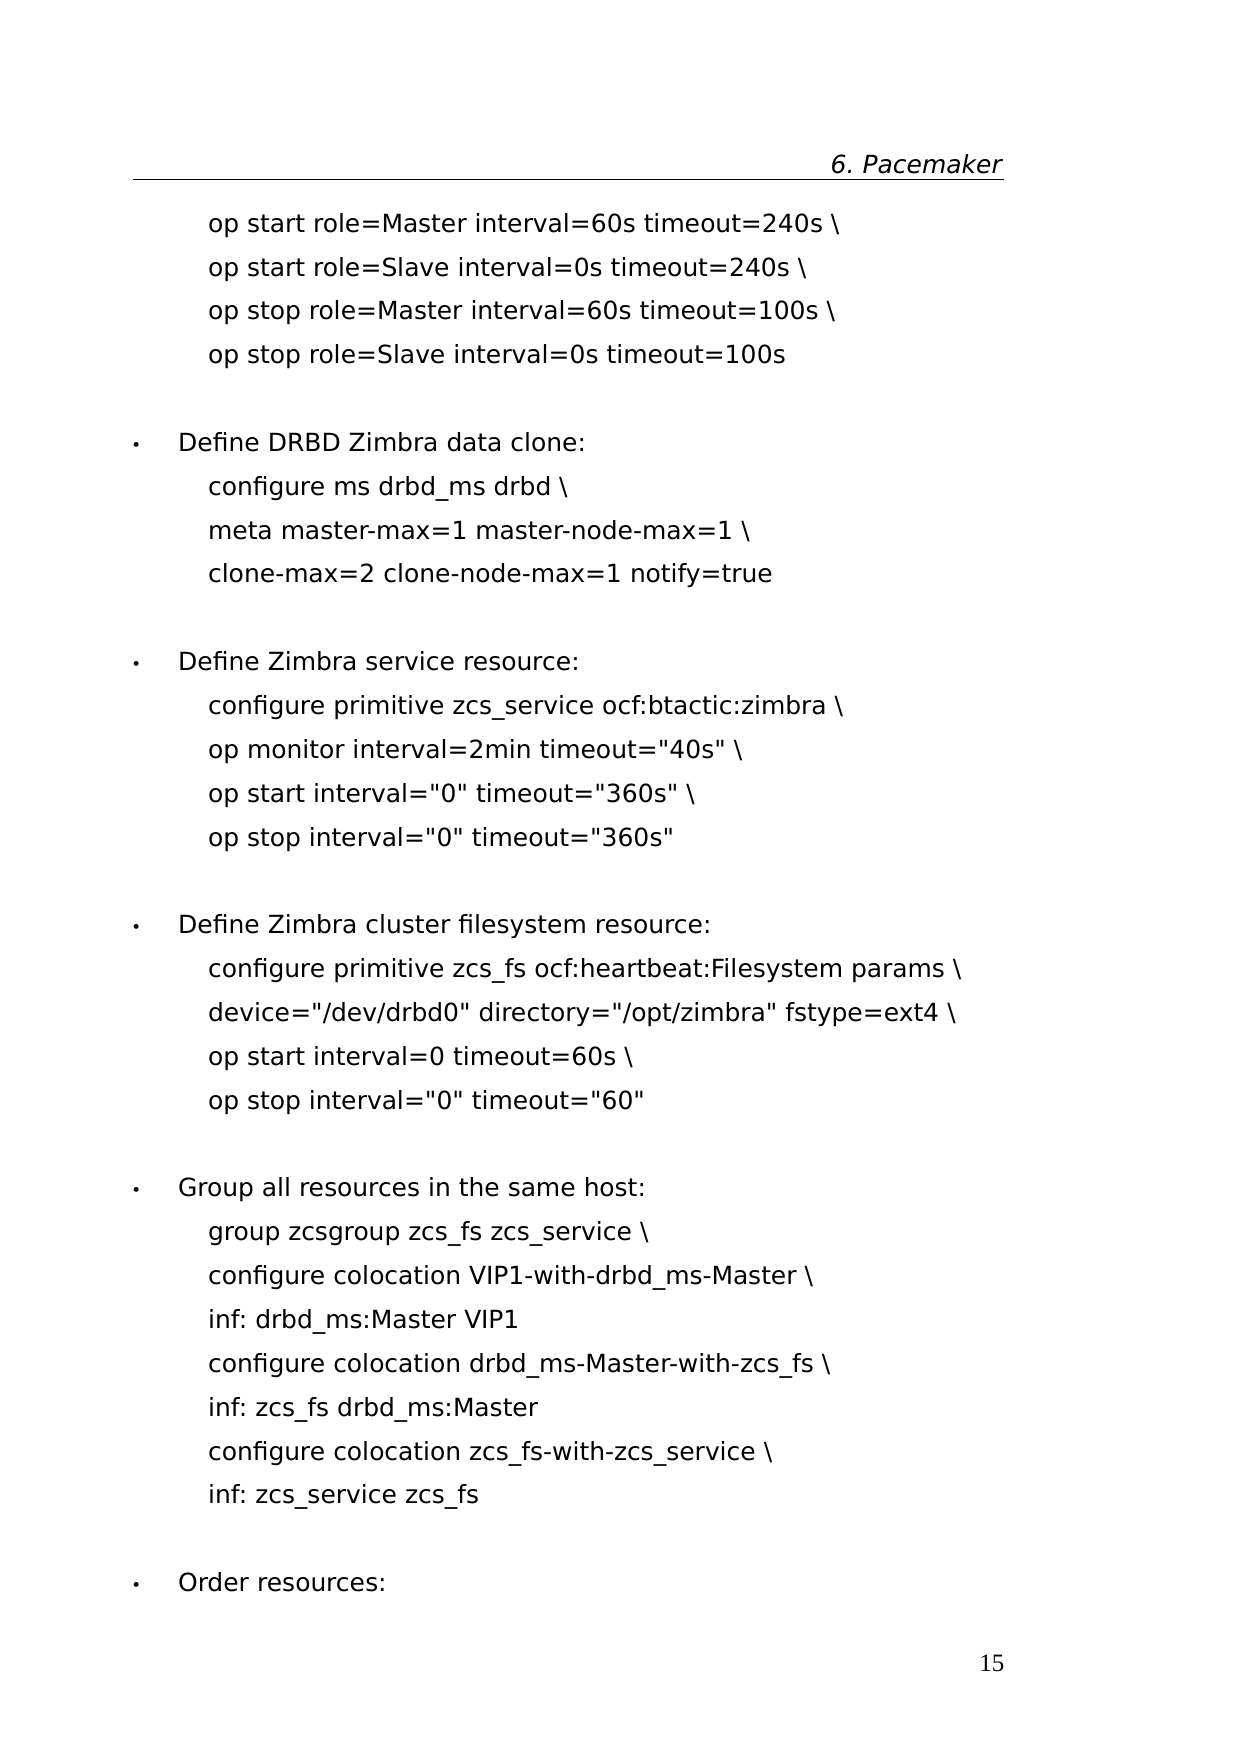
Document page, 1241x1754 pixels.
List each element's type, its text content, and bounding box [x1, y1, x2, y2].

text device="/dev/drbd0" directory="/opt/zimbra" fstype=ext4 \ [133, 998, 1004, 1027]
text op start interval="0" timeout="360s" \ [133, 779, 1004, 808]
text inf: drbd_ms:Master VIP1 [133, 1305, 1004, 1334]
text configure primitive zcs_fs ocf:heartbeat:Filesystem params \ [133, 954, 1004, 984]
text configure colocation zcs_fs-with-zcs_service \ [133, 1437, 1004, 1466]
text meta master-max=1 master-node-max=1 \ [133, 516, 1004, 545]
text op stop interval="0" timeout="60" [133, 1086, 1004, 1115]
text configure primitive zcs_service ocf:btactic:zimbra \ [133, 691, 1004, 721]
text op stop role=Master interval=60s timeout=100s \ [133, 297, 1004, 326]
text op stop interval="0" timeout="360s" [133, 823, 1004, 852]
list Define Zimbra service resource: [133, 647, 1004, 677]
list Order resources: [133, 1568, 1004, 1598]
list Define Zimbra cluster filesystem resource: [133, 911, 1004, 940]
text op start role=Slave interval=0s timeout=240s \ [133, 253, 1004, 282]
text inf: zcs_fs drbd_ms:Master [133, 1393, 1004, 1422]
text op stop role=Slave interval=0s timeout=100s [133, 340, 1004, 370]
text inf: zcs_service zcs_fs [133, 1481, 1004, 1510]
text group zcsgroup zcs_fs zcs_service \ [133, 1217, 1004, 1247]
text op start interval=0 timeout=60s \ [133, 1042, 1004, 1071]
text op monitor interval=2min timeout="40s" \ [133, 735, 1004, 764]
text op start role=Master interval=60s timeout=240s \ [133, 209, 1004, 238]
text clone-max=2 clone-node-max=1 notify=true [133, 560, 1004, 589]
text configure ms drbd_ms drbd \ [133, 472, 1004, 501]
text configure colocation drbd_ms-Master-with-zcs_fs \ [133, 1349, 1004, 1378]
list Group all resources in the same host: [133, 1174, 1004, 1203]
text configure colocation VIP1-with-drbd_ms-Master \ [133, 1261, 1004, 1291]
list Define DRBD Zimbra data clone: [133, 428, 1004, 457]
